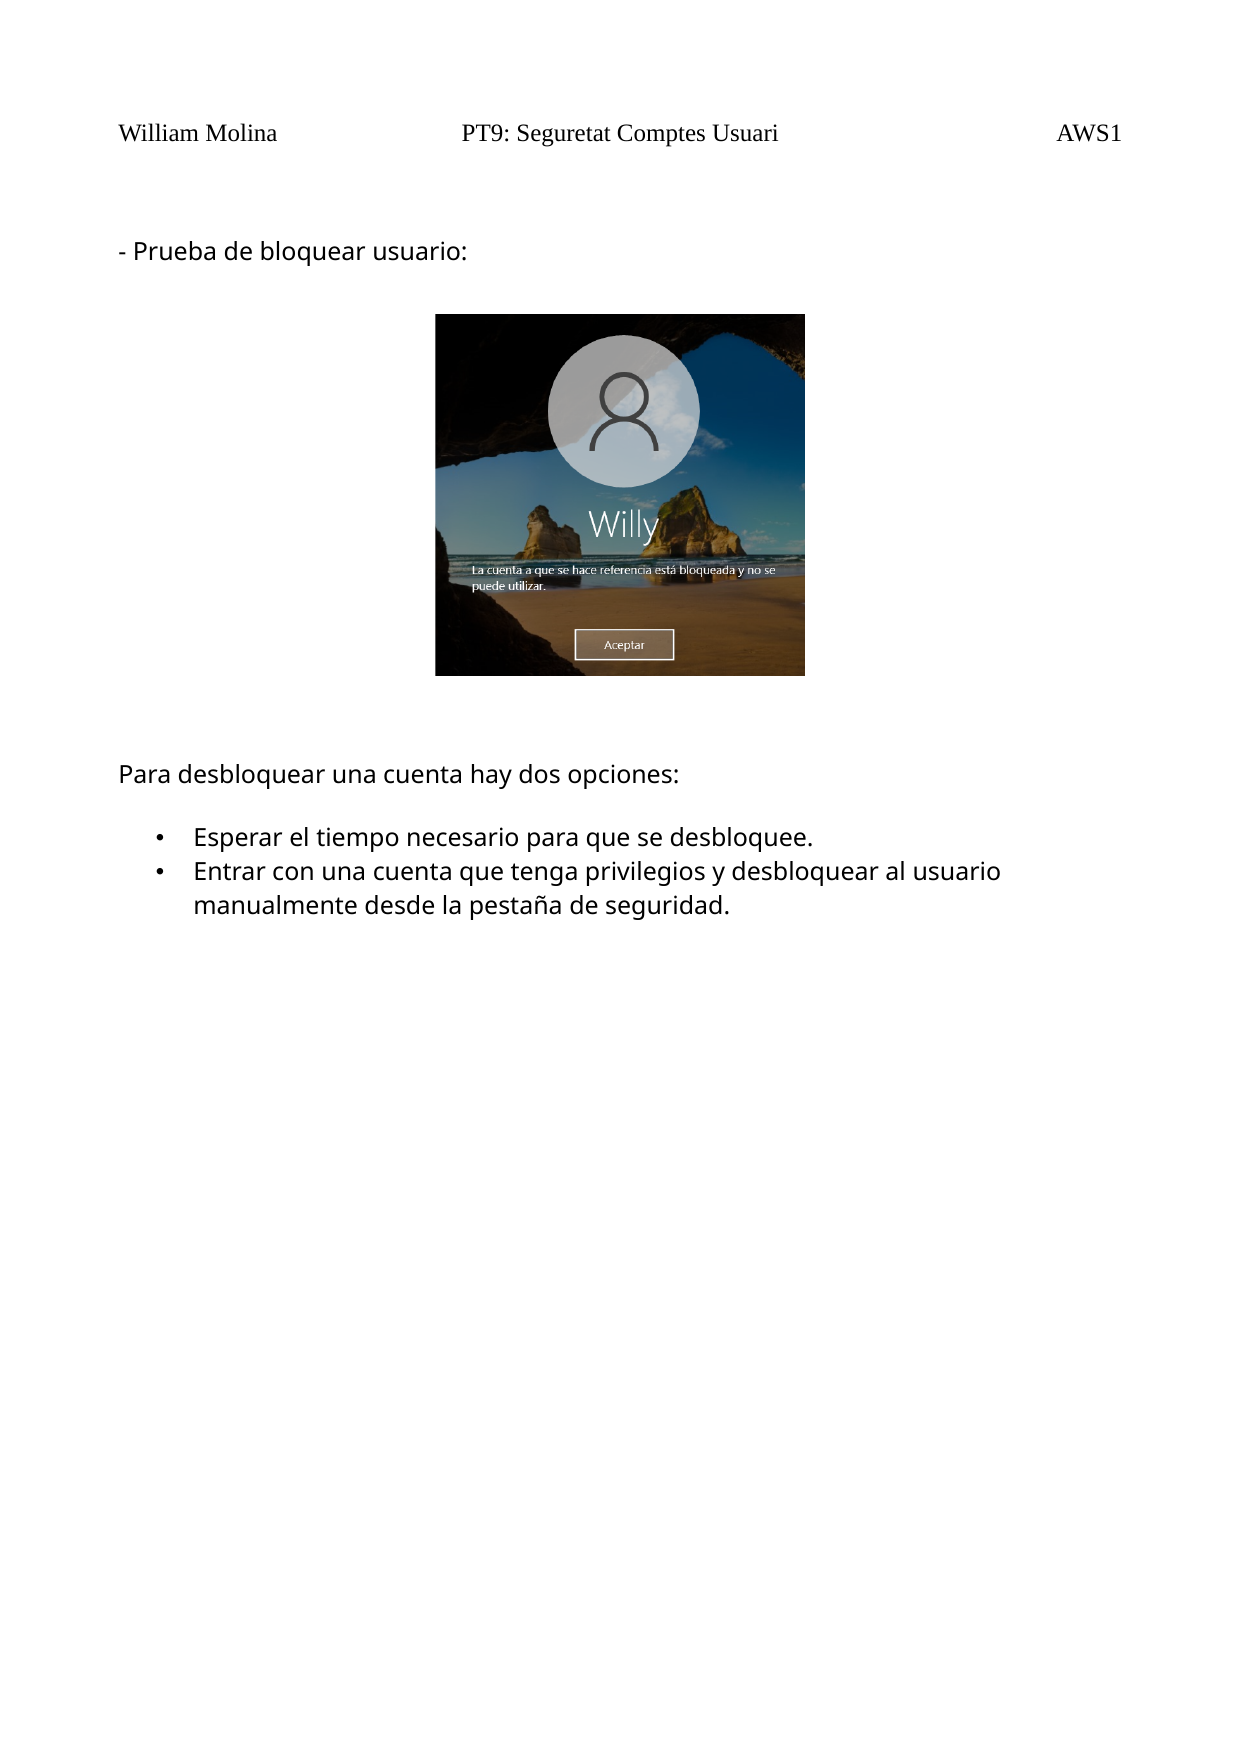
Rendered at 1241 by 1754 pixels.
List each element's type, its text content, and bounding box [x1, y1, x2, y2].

text Para desbloquear una cuenta hay dos opciones: [118, 757, 1122, 791]
text - Prueba de bloquear usuario: [118, 234, 1122, 268]
list Entrar con una cuenta que tenga privilegios y desbloquear al usuario manualmente desde la pestaña de seguridad. [156, 853, 1122, 922]
picture [435, 314, 805, 676]
list Esperar el tiempo necesario para que se desbloquee. [156, 819, 1122, 853]
